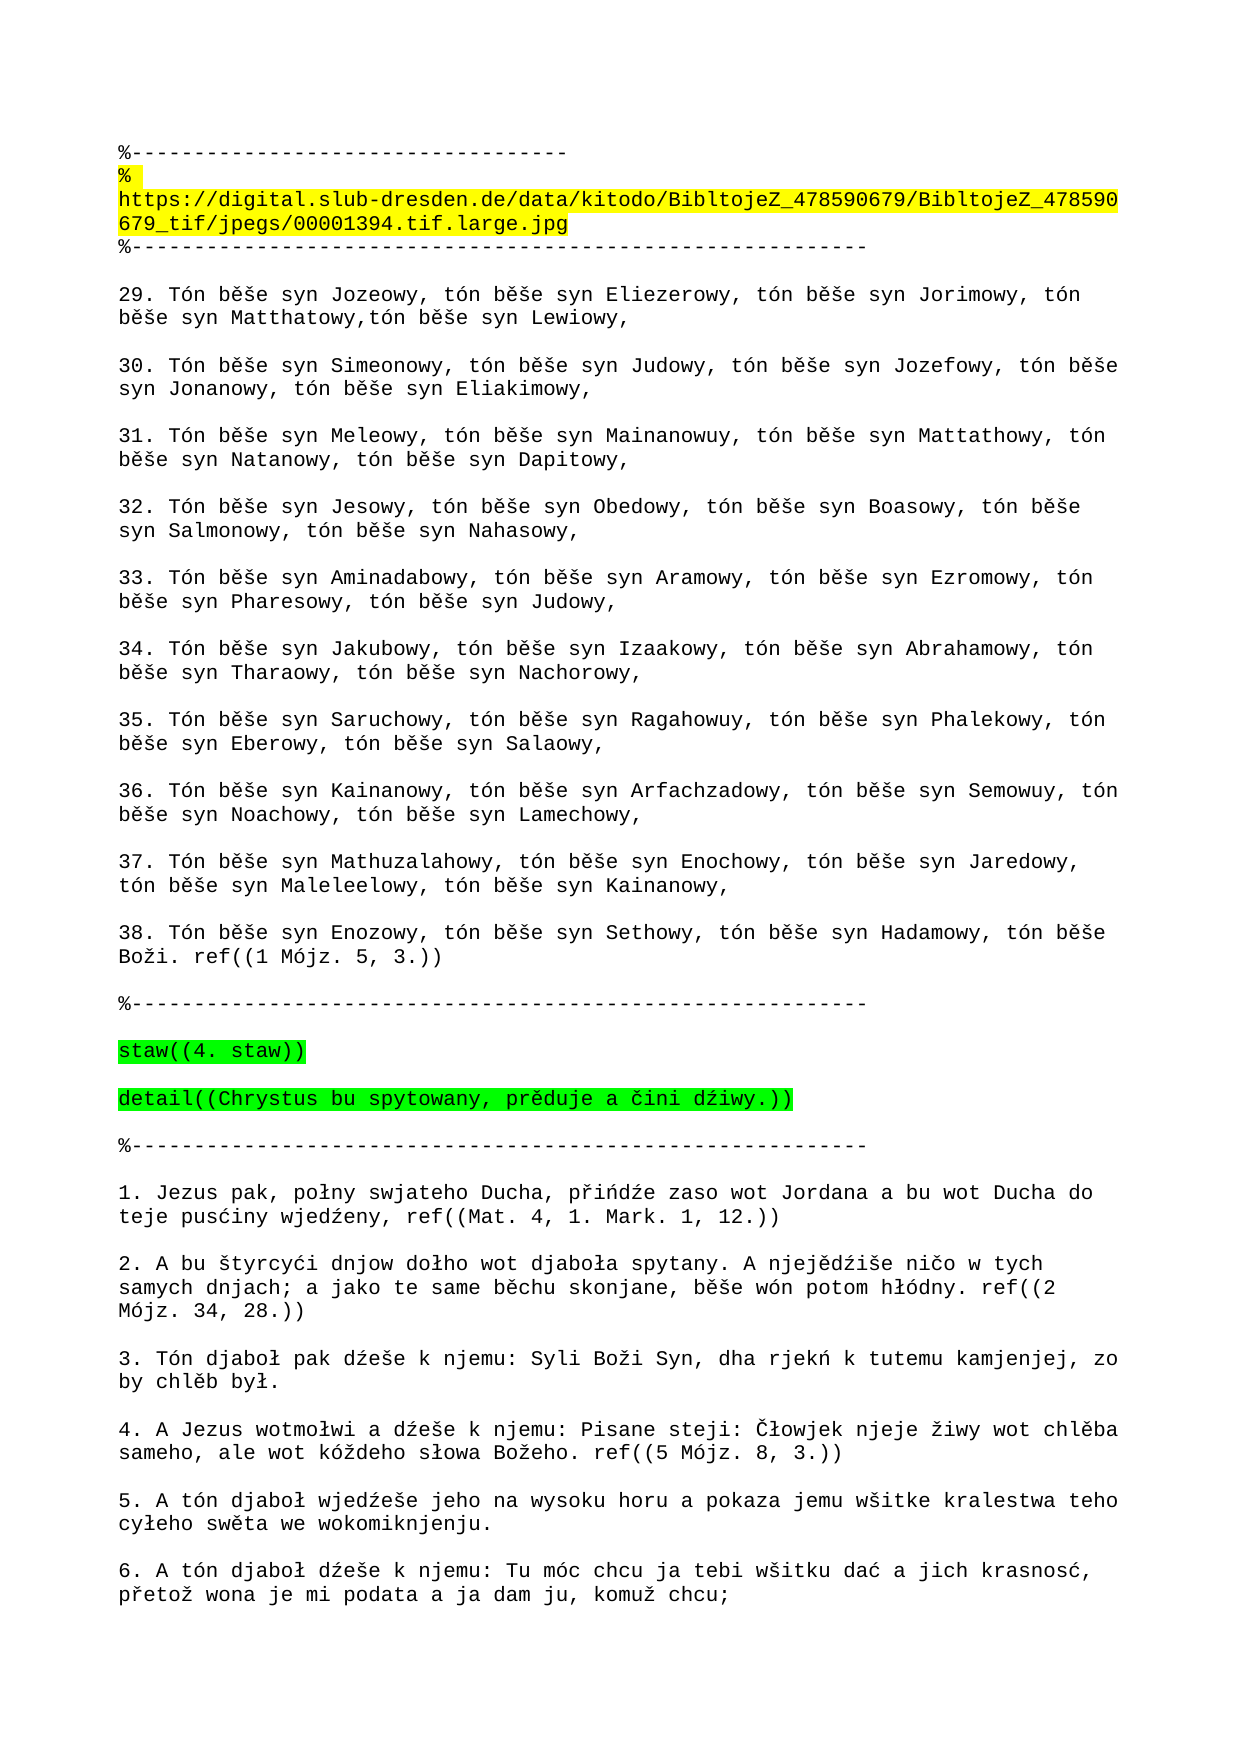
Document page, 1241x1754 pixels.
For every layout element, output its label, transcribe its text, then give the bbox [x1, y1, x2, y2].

text %----------------------------------------------------------- [118, 1135, 1122, 1158]
text % https://digital.slub-dresden.de/data/kitodo/BibltojeZ_478590679/BibltojeZ_478590679_tif/jpegs/00001394.tif.large.jpg [118, 165, 1122, 236]
text 38. Tón běše syn Enozowy, tón běše syn Sethowy, tón běše syn Hadamowy, tón běše Boži. ref((1 Mójz. 5, 3.)) [118, 922, 1122, 969]
text 6. A tón djaboł dźeše k njemu: Tu móc chcu ja tebi wšitku dać a jich krasnosć, přetož wona je mi podata a ja dam ju, komuž chcu; [118, 1561, 1122, 1608]
text 36. Tón běše syn Kainanowy, tón běše syn Arfachzadowy, tón běše syn Semowuy, tón běše syn Noachowy, tón běše syn Lamechowy, [118, 780, 1122, 827]
text %----------------------------------------------------------- [118, 993, 1122, 1017]
text 33. Tón běše syn Aminadabowy, tón běše syn Aramowy, tón běše syn Ezromowy, tón běše syn Pharesowy, tón běše syn Judowy, [118, 567, 1122, 615]
text %----------------------------------- [118, 142, 1122, 165]
text 35. Tón běše syn Saruchowy, tón běše syn Ragahowuy, tón běše syn Phalekowy, tón běše syn Eberowy, tón běše syn Salaowy, [118, 709, 1122, 757]
text 37. Tón běše syn Mathuzalahowy, tón běše syn Enochowy, tón běše syn Jaredowy, tón běše syn Maleleelowy, tón běše syn Kainanowy, [118, 851, 1122, 898]
text 1. Jezus pak, połny swjateho Ducha, přińdźe zaso wot Jordana a bu wot Ducha do teje pusćiny wjedźeny, ref((Mat. 4, 1. Mark. 1, 12.)) [118, 1182, 1122, 1229]
text 5. A tón djaboł wjedźeše jeho na wysoku horu a pokaza jemu wšitke kralestwa teho cyłeho swěta we wokomiknjenju. [118, 1489, 1122, 1537]
text 34. Tón běše syn Jakubowy, tón běše syn Izaakowy, tón běše syn Abrahamowy, tón běše syn Tharaowy, tón běše syn Nachorowy, [118, 638, 1122, 686]
text 31. Tón běše syn Meleowy, tón běše syn Mainanowuy, tón běše syn Mattathowy, tón běše syn Natanowy, tón běše syn Dapitowy, [118, 426, 1122, 473]
text 30. Tón běše syn Simeonowy, tón běše syn Judowy, tón běše syn Jozefowy, tón běše syn Jonanowy, tón běše syn Eliakimowy, [118, 354, 1122, 402]
text %----------------------------------------------------------- [118, 236, 1122, 260]
text 4. A Jezus wotmołwi a dźeše k njemu: Pisane steji: Čłowjek njeje žiwy wot chlěba sameho, ale wot kóždeho słowa Božeho. ref((5 Mójz. 8, 3.)) [118, 1419, 1122, 1466]
text detail((Chrystus bu spytowany, prěduje a čini dźiwy.)) [118, 1088, 1122, 1111]
text 2. A bu štyrcyći dnjow dołho wot djaboła spytany. A njejědźiše ničo w tych samych dnjach; a jako te same běchu skonjane, běše wón potom hłódny. ref((2 Mójz. 34, 28.)) [118, 1253, 1122, 1324]
text 32. Tón běše syn Jesowy, tón běše syn Obedowy, tón běše syn Boasowy, tón běše syn Salmonowy, tón běše syn Nahasowy, [118, 496, 1122, 544]
text 3. Tón djaboł pak dźeše k njemu: Syli Boži Syn, dha rjekń k tutemu kamjenjej, zo by chlěb był. [118, 1348, 1122, 1395]
text 29. Tón běše syn Jozeowy, tón běše syn Eliezerowy, tón běše syn Jorimowy, tón běše syn Matthatowy,tón běše syn Lewiowy, [118, 284, 1122, 331]
text staw((4. staw)) [118, 1040, 1122, 1064]
